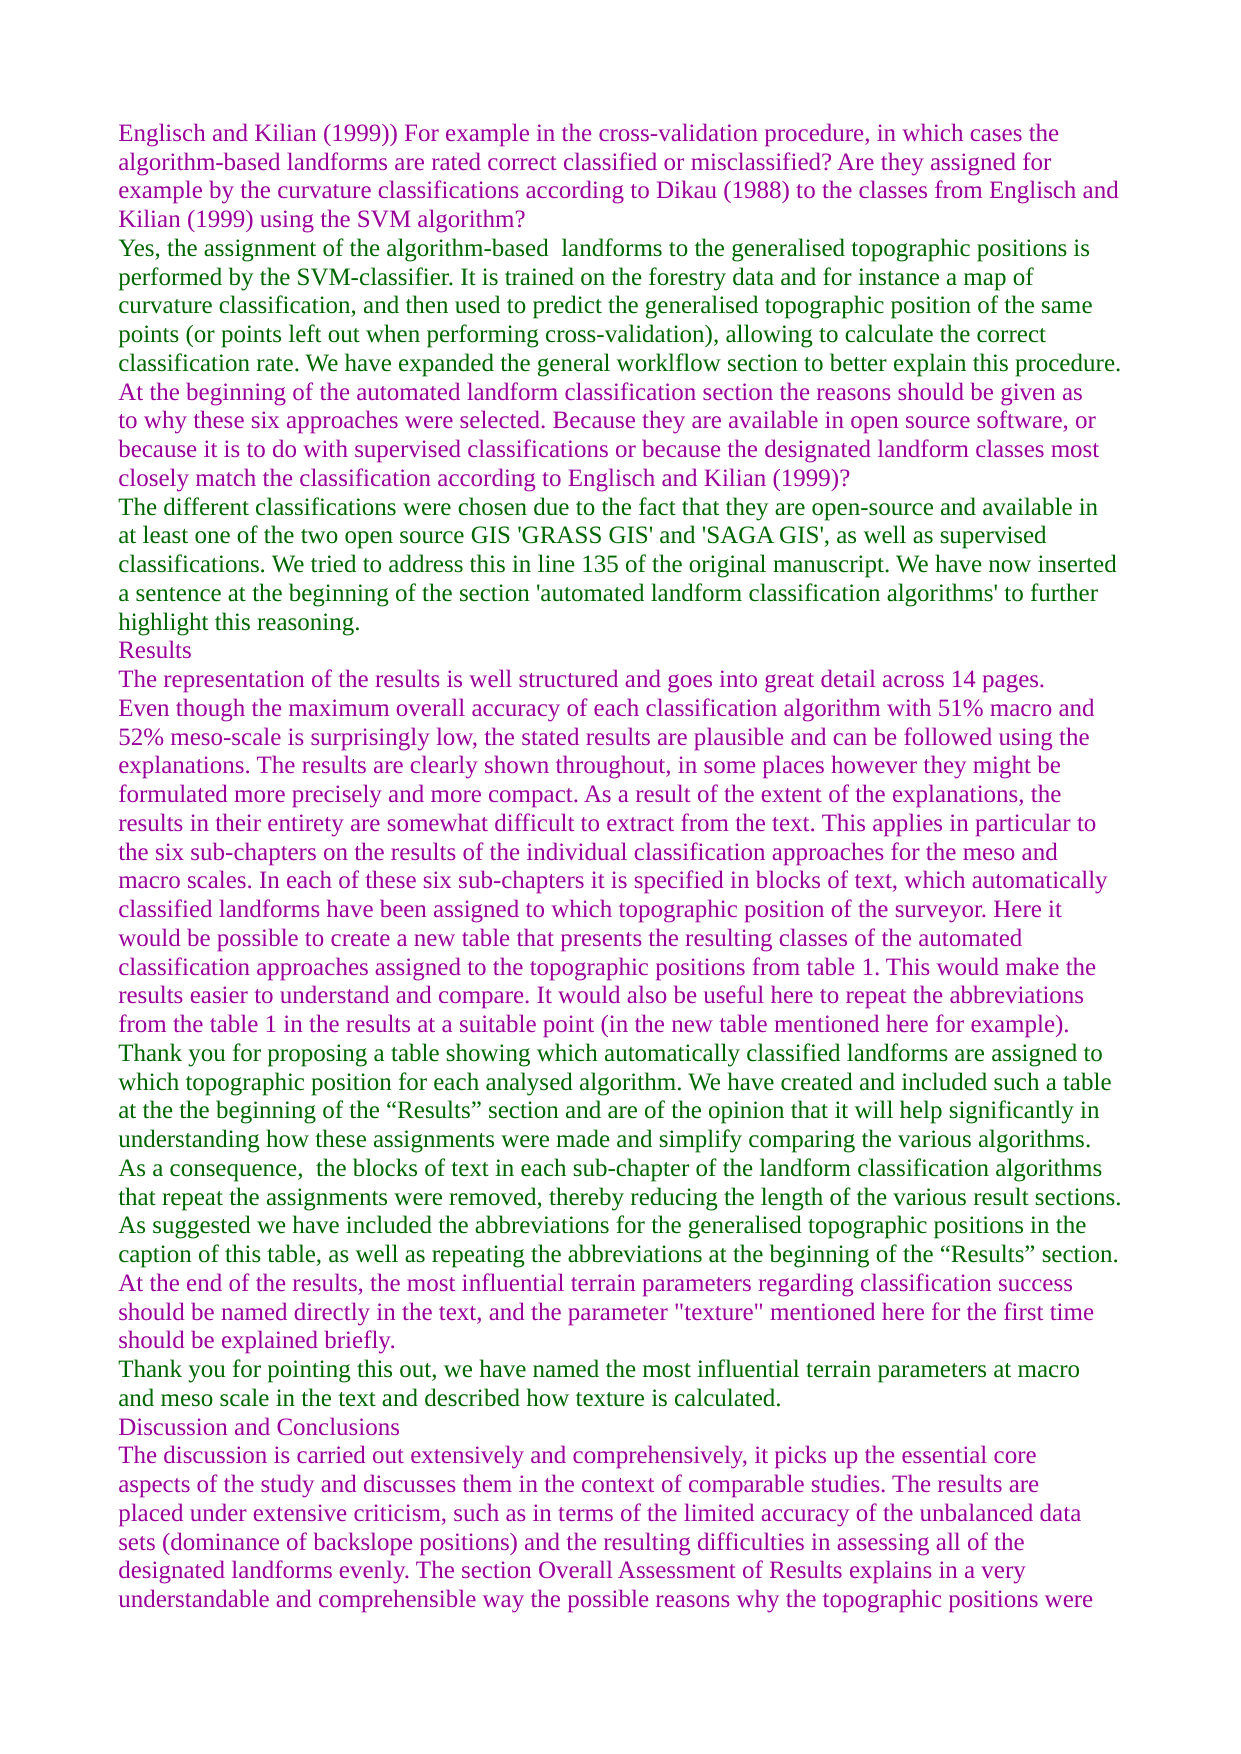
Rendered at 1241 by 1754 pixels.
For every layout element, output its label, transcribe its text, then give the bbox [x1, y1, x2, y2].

text should be named directly in the text, and the parameter "texture" mentioned here for the first time [118, 1297, 1122, 1326]
text Results [118, 636, 1122, 664]
text Thank you for pointing this out, we have named the most influential terrain parameters at macro and meso scale in the text and described how texture is calculated. [118, 1354, 1122, 1412]
text At the end of the results, the most influential terrain parameters regarding classification success [118, 1268, 1122, 1297]
text The representation of the results is well structured and goes into great detail across 14 pages. [118, 664, 1122, 693]
text from the table 1 in the results at a suitable point (in the new table mentioned here for example). [118, 1009, 1122, 1038]
text aspects of the study and discusses them in the context of comparable studies. The results are [118, 1469, 1122, 1498]
text sets (dominance of backslope positions) and the resulting difficulties in assessing all of the [118, 1527, 1122, 1556]
text should be explained briefly. [118, 1326, 1122, 1354]
text The discussion is carried out extensively and comprehensively, it picks up the essential core [118, 1441, 1122, 1469]
text macro scales. In each of these six sub-chapters it is specified in blocks of text, which automatically [118, 866, 1122, 894]
text Yes, the assignment of the algorithm-based landforms to the generalised topographic positions is performed by the SVM-classifier. It is trained on the forestry data and for instance a map of curvature classification, and then used to predict the generalised topographic position of the same points (or points left out when performing cross-validation), allowing to calculate the correct classification rate. We have expanded the general worklflow section to better explain this procedure. [118, 233, 1122, 377]
text classified landforms have been assigned to which topographic position of the surveyor. Here it [118, 894, 1122, 923]
text results in their entirety are somewhat difficult to extract from the text. This applies in particular to [118, 808, 1122, 837]
text placed under extensive criticism, such as in terms of the limited accuracy of the unbalanced data [118, 1498, 1122, 1527]
text The different classifications were chosen due to the fact that they are open-source and available in at least one of the two open source GIS 'GRASS GIS' and 'SAGA GIS', as well as supervised classifications. We tried to address this in line 135 of the original manuscript. We have now inserted a sentence at the beginning of the section 'automated landform classification algorithms' to further highlight this reasoning. [118, 492, 1122, 636]
text the six sub-chapters on the results of the individual classification approaches for the meso and [118, 837, 1122, 866]
text Even though the maximum overall accuracy of each classification algorithm with 51% macro and [118, 693, 1122, 722]
text Thank you for proposing a table showing which automatically classified landforms are assigned to which topographic position for each analysed algorithm. We have created and included such a table at the the beginning of the “Results” section and are of the opinion that it will help significantly in understanding how these assignments were made and simplify comparing the various algorithms. As a consequence, the blocks of text in each sub-chapter of the landform classification algorithms that repeat the assignments were removed, thereby reducing the length of the various result sections. As suggested we have included the abbreviations for the generalised topographic positions in the caption of this table, as well as repeating the abbreviations at the beginning of the “Results” section. [118, 1038, 1122, 1268]
text closely match the classification according to Englisch and Kilian (1999)? [118, 463, 1122, 492]
text formulated more precisely and more compact. As a result of the extent of the explanations, the [118, 779, 1122, 808]
text would be possible to create a new table that presents the resulting classes of the automated [118, 923, 1122, 952]
text Englisch and Kilian (1999)) For example in the cross-validation procedure, in which cases the algorithm-based landforms are rated correct classified or misclassified? Are they assigned for example by the curvature classifications according to Dikau (1988) to the classes from Englisch and Kilian (1999) using the SVM algorithm? [118, 118, 1122, 233]
text designated landforms evenly. The section Overall Assessment of Results explains in a very [118, 1556, 1122, 1584]
text results easier to understand and compare. It would also be useful here to repeat the abbreviations [118, 981, 1122, 1009]
text 52% meso-scale is surprisingly low, the stated results are plausible and can be followed using the [118, 722, 1122, 751]
text because it is to do with supervised classifications or because the designated landform classes most [118, 434, 1122, 463]
text classification approaches assigned to the topographic positions from table 1. This would make the [118, 952, 1122, 981]
text to why these six approaches were selected. Because they are available in open source software, or [118, 406, 1122, 434]
text understandable and comprehensible way the possible reasons why the topographic positions were [118, 1584, 1122, 1613]
text explanations. The results are clearly shown throughout, in some places however they might be [118, 751, 1122, 779]
text At the beginning of the automated landform classification section the reasons should be given as [118, 377, 1122, 406]
text Discussion and Conclusions [118, 1412, 1122, 1441]
